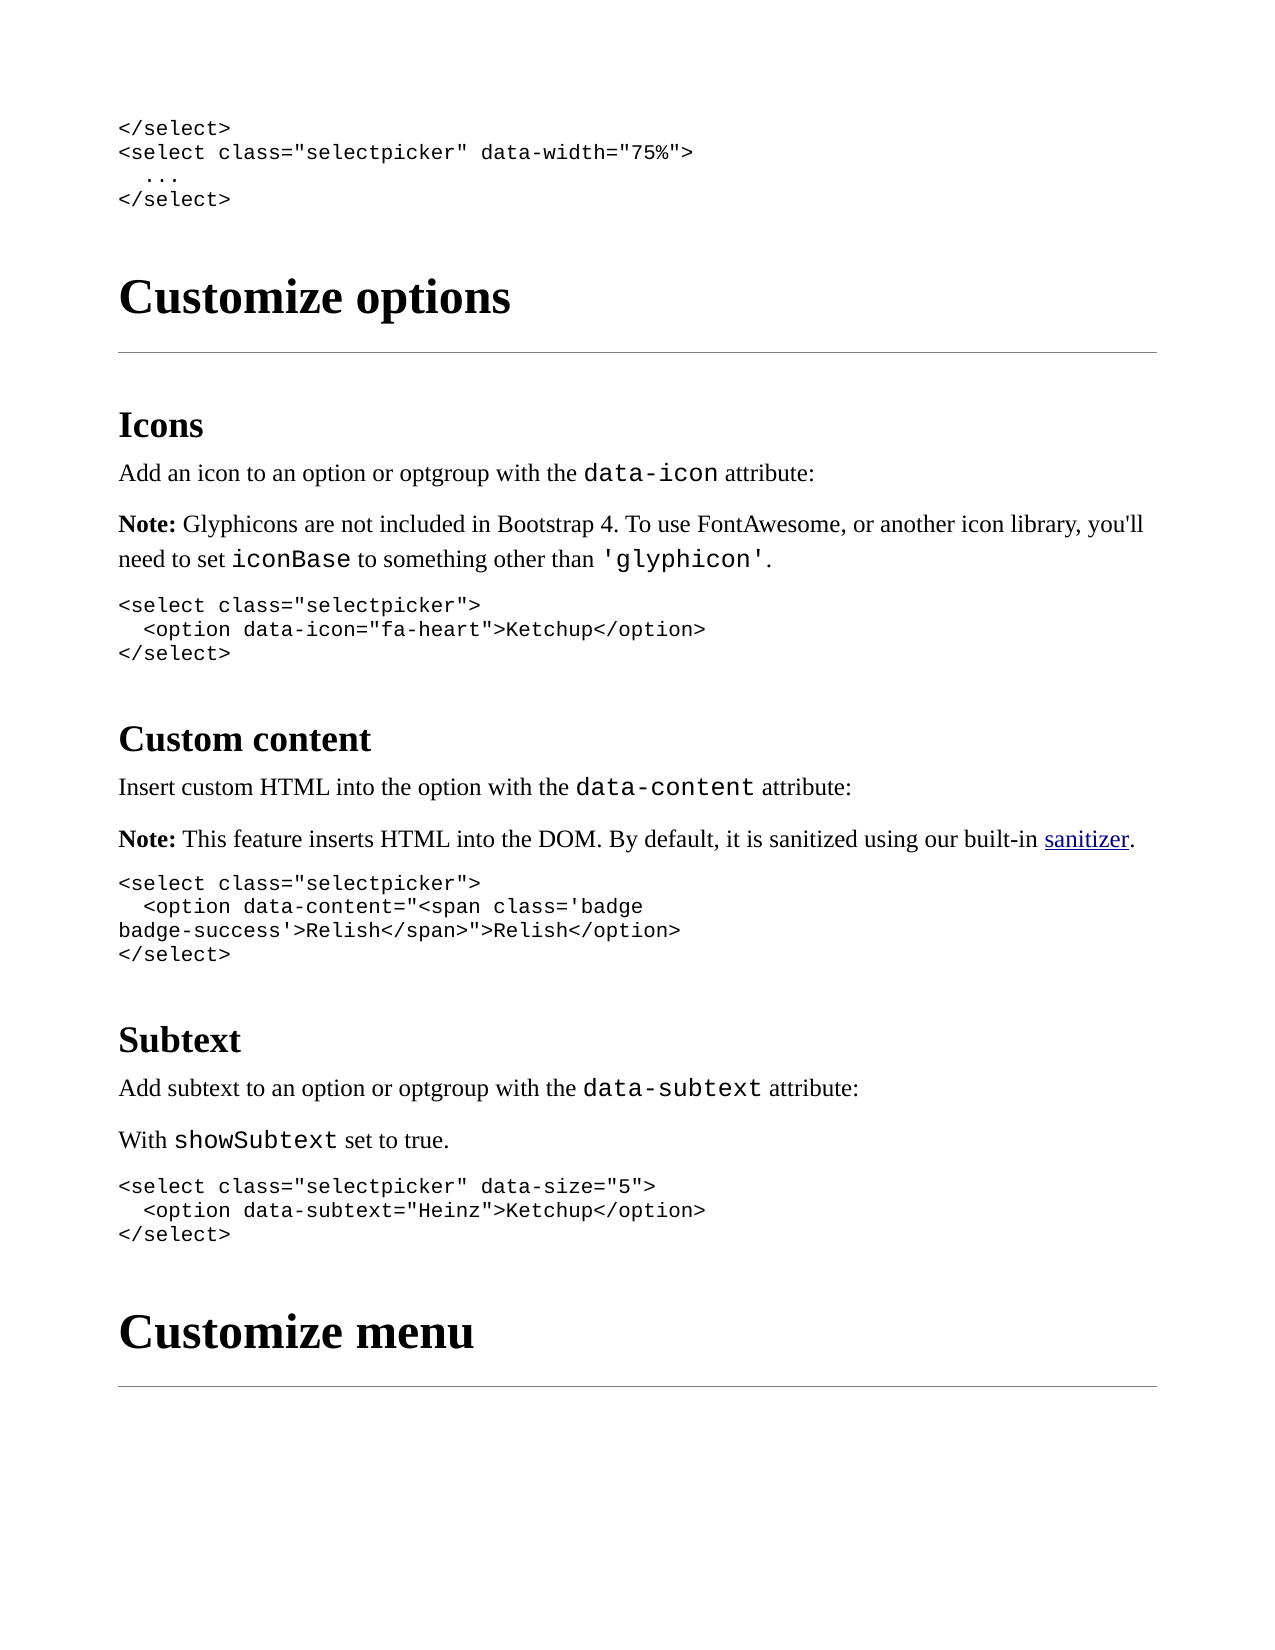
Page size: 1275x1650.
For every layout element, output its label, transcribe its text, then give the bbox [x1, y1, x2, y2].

text Note: Glyphicons are not included in Bootstrap 4. To use FontAwesome, or another icon library, you'll need to set iconBase to something other than 'glyphicon'. [118, 509, 1157, 575]
subtitle Icons [118, 402, 1157, 445]
text Insert custom HTML into the option with the data-content attribute: [118, 772, 1157, 803]
text <select class="selectpicker" data-size="5"> [118, 1177, 1157, 1200]
text Add an icon to an option or optgroup with the data-icon attribute: [118, 458, 1157, 489]
subtitle Subtext [118, 1018, 1157, 1061]
text <option data-subtext="Heinz">Ketchup</option> [118, 1200, 1157, 1224]
subtitle Customize options [118, 267, 1157, 325]
text <option data-content="<span class='badge badge-success'>Relish</span>">Relish</option> [118, 897, 1157, 944]
text <select class="selectpicker"> [118, 873, 1157, 897]
text Add subtext to an option or optgroup with the data-subtext attribute: [118, 1073, 1157, 1104]
subtitle Custom content [118, 717, 1157, 760]
text </select> [118, 189, 1157, 213]
text </select> [118, 118, 1157, 142]
text <option data-icon="fa-heart">Ketchup</option> [118, 619, 1157, 643]
text <select class="selectpicker"> [118, 595, 1157, 619]
text ... [118, 165, 1157, 189]
text With showSubtext set to true. [118, 1125, 1157, 1156]
text </select> [118, 1224, 1157, 1247]
text </select> [118, 944, 1157, 967]
subtitle Customize menu [118, 1302, 1157, 1359]
text <select class="selectpicker" data-width="75%"> [118, 142, 1157, 165]
text </select> [118, 643, 1157, 666]
text Note: This feature inserts HTML into the DOM. By default, it is sanitized using our built-in sanitizer. [118, 824, 1157, 853]
